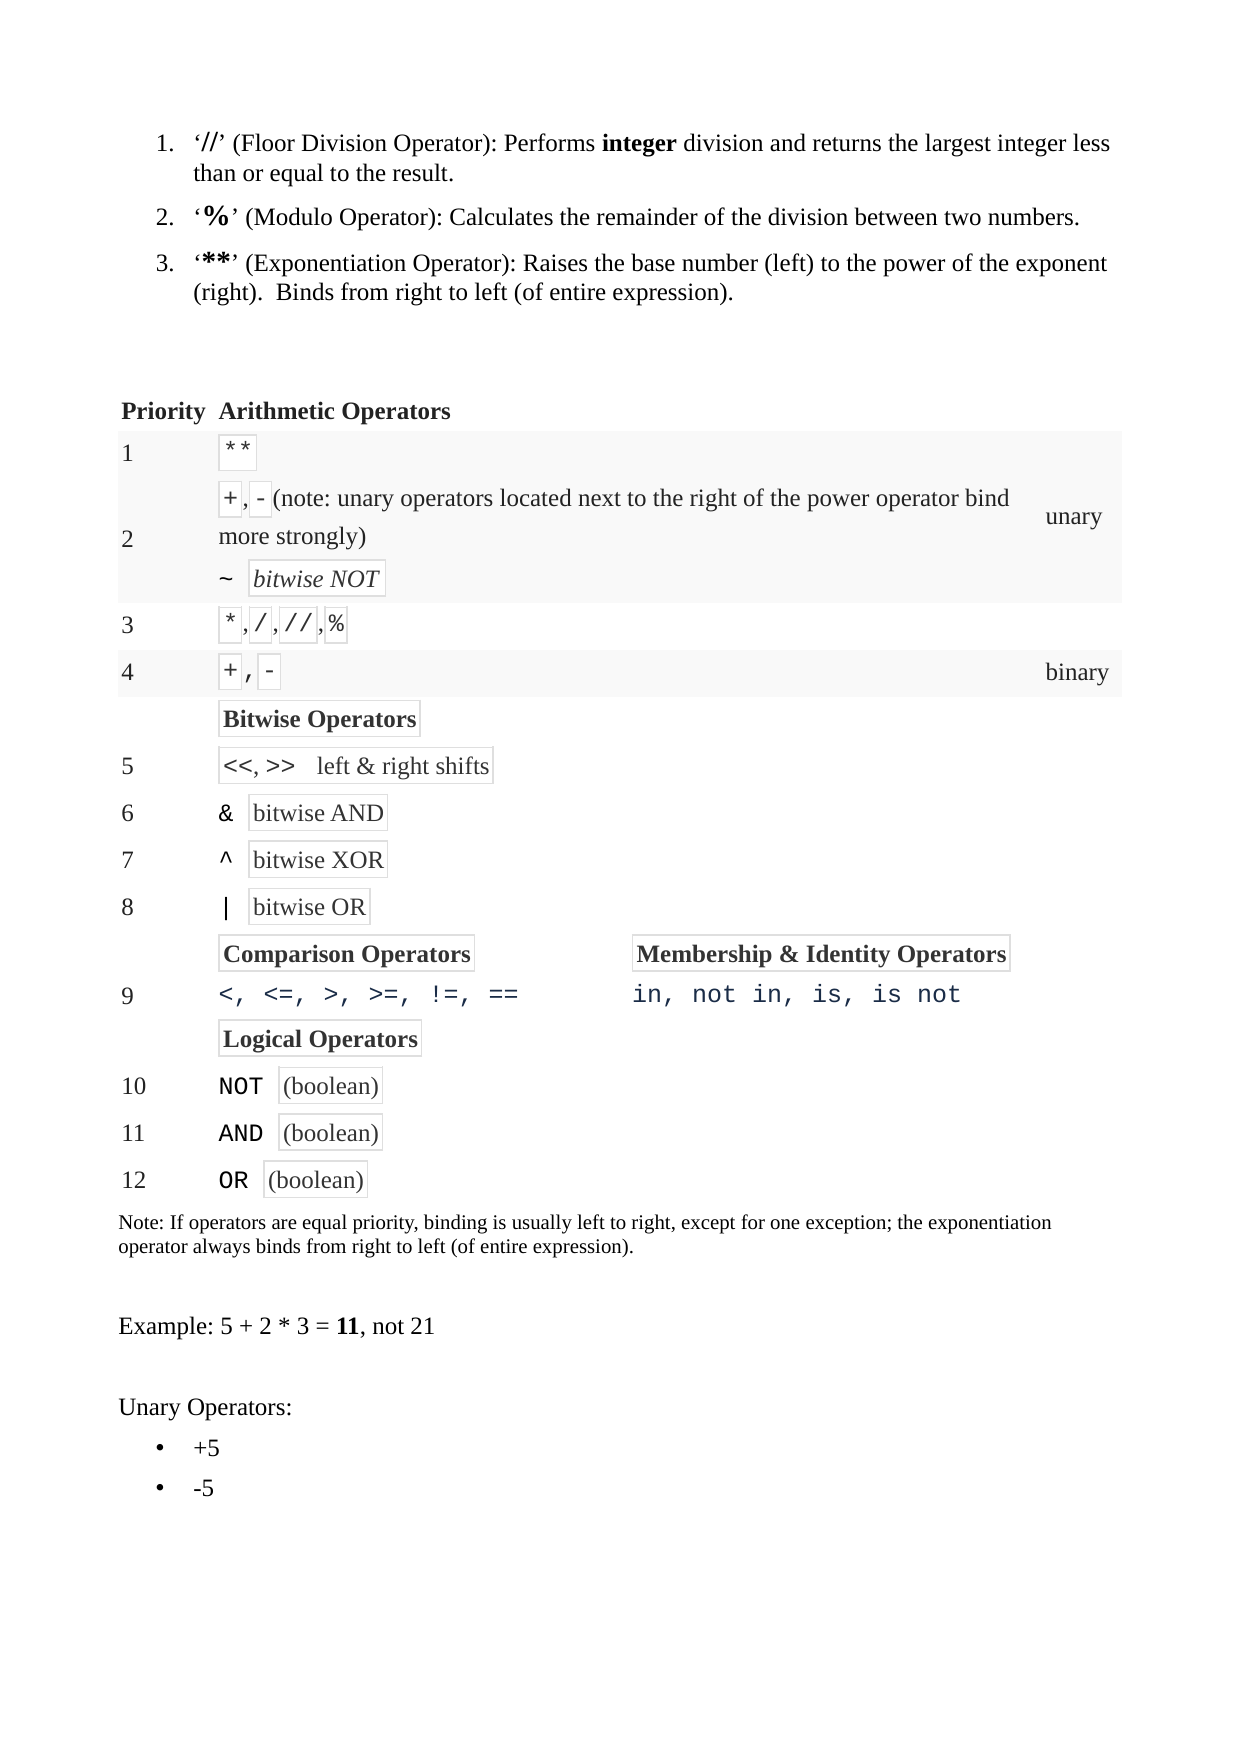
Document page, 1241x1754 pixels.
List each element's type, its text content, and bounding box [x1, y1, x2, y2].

table_cell [1043, 556, 1122, 603]
table_cell 10 [118, 1064, 215, 1110]
table_cell & bitwise AND [215, 791, 1042, 837]
table_cell in, not in, is, is not [629, 979, 1042, 1016]
table_cell <<, >> left & right shifts [215, 744, 1042, 791]
table_cell [1043, 931, 1122, 978]
table_cell [118, 1016, 215, 1063]
table_cell AND (boolean) [215, 1110, 1042, 1157]
table_cell [1043, 838, 1122, 884]
text Example: 5 + 2 * 3 = 11, not 21 [118, 1311, 1122, 1340]
table_cell [1043, 885, 1122, 931]
table_cell Comparison Operators [215, 931, 629, 978]
table_cell [1043, 1016, 1122, 1063]
table_cell +,- [215, 650, 1042, 697]
table_cell unary [1043, 478, 1122, 556]
table_cell 8 [118, 885, 215, 931]
table_cell | bitwise OR [215, 885, 1042, 931]
text Unary Operators: [118, 1392, 1122, 1421]
table_cell 1 [118, 431, 215, 478]
list -5 [156, 1473, 1122, 1502]
table_cell 6 [118, 791, 215, 837]
table_cell 5 [118, 744, 215, 791]
table_cell [1043, 1110, 1122, 1157]
table_cell 2 [118, 478, 215, 556]
table_cell 9 [118, 979, 215, 1016]
table_cell 7 [118, 838, 215, 884]
table_cell [1043, 979, 1122, 1016]
table_cell *,/,//,% [215, 604, 1042, 650]
table_cell ~ bitwise NOT [215, 556, 1042, 603]
table_cell [1043, 431, 1122, 478]
list ‘//’ (Floor Division Operator): Performs integer division and returns the largest integer less than or equal to the result. [156, 124, 1122, 186]
table_cell [1043, 744, 1122, 791]
table_cell ^ bitwise XOR [215, 838, 1042, 884]
table_cell binary [1043, 650, 1122, 697]
table_cell <, <=, >, >=, !=, == [215, 979, 629, 1016]
table_cell [118, 931, 215, 978]
table_header Priority [118, 393, 215, 431]
table_cell [1043, 1158, 1122, 1204]
text Note: If operators are equal priority, binding is usually left to right, except for one exception; the exponentiation operator always binds from right to left (of entire expression). [118, 1210, 1122, 1258]
table_cell Membership & Identity Operators [629, 931, 1042, 978]
table_cell Bitwise Operators [215, 697, 1042, 743]
table_cell +,-(note: unary operators located next to the right of the power operator bind more strongly) [215, 478, 1042, 556]
table_cell 4 [118, 650, 215, 697]
table_cell 3 [118, 604, 215, 650]
table_cell [118, 697, 215, 743]
table_cell OR (boolean) [215, 1158, 1042, 1204]
table_cell NOT (boolean) [215, 1064, 1042, 1110]
list +5 [156, 1433, 1122, 1462]
table_header [1043, 393, 1122, 431]
table_cell 11 [118, 1110, 215, 1157]
list ‘%’ (Modulo Operator): Calculates the remainder of the division between two numbers. [156, 198, 1122, 232]
table_cell [1043, 697, 1122, 743]
table_header Arithmetic Operators [215, 393, 1042, 431]
table_cell [1043, 791, 1122, 837]
table_cell 12 [118, 1158, 215, 1204]
table_cell Logical Operators [215, 1016, 1042, 1063]
table_cell [1043, 1064, 1122, 1110]
table_cell [1043, 604, 1122, 650]
list ‘**’ (Exponentiation Operator): Raises the base number (left) to the power of the exponent (right). Binds from right to left (of entire expression). [156, 244, 1122, 306]
table_cell ** [215, 431, 1042, 478]
